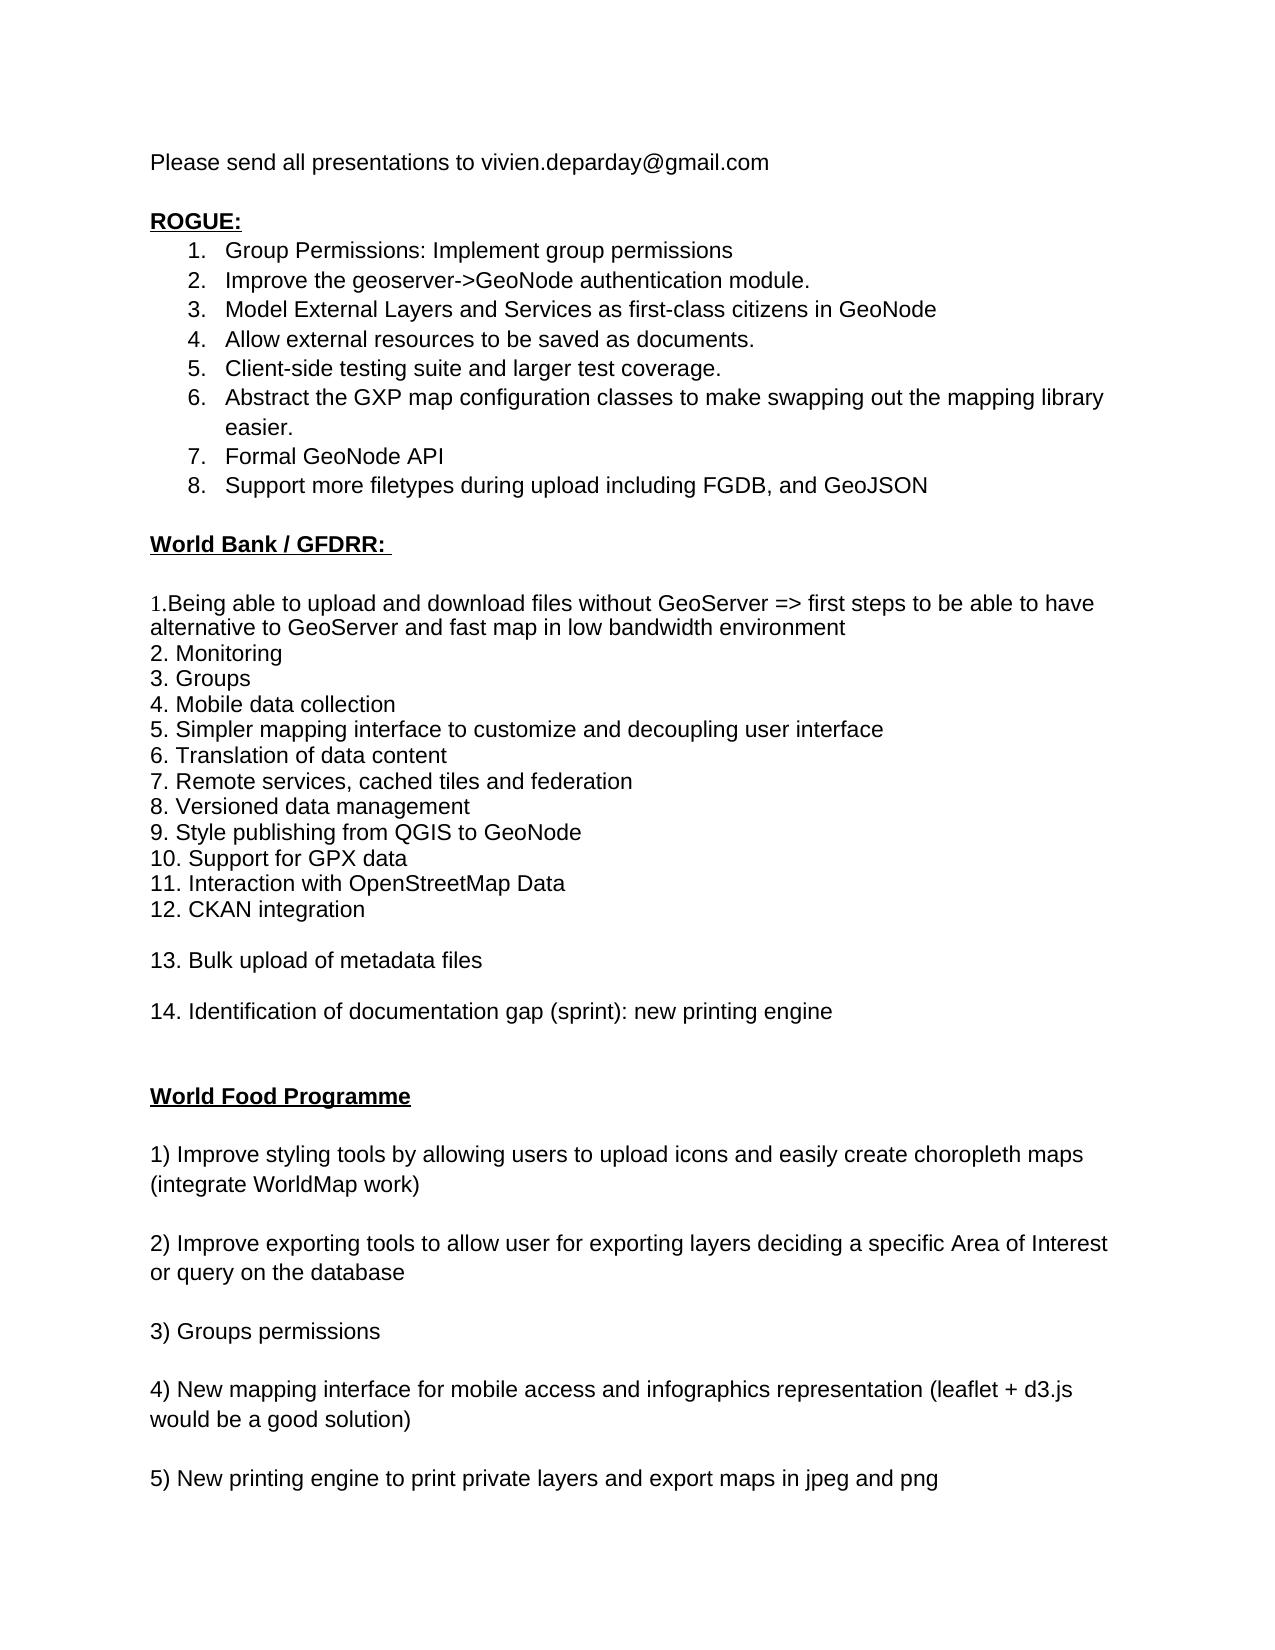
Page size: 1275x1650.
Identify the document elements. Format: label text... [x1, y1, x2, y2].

text 1.Being able to upload and download files without GeoServer => first steps to be able to have alternative to GeoServer and fast map in low bandwidth environment [150, 591, 1125, 640]
text 3. Groups [150, 666, 1125, 691]
text ROGUE: [150, 209, 1125, 234]
text 7. Remote services, cached tiles and federation [150, 768, 1125, 794]
text World Food Programme [150, 1083, 1125, 1109]
text 9. Style publishing from QGIS to GeoNode [150, 819, 1125, 845]
list Support more filetypes during upload including FGDB, and GeoJSON [187, 473, 1125, 499]
list Client-side testing suite and larger test coverage. [187, 356, 1125, 381]
text 3) Groups permissions [150, 1318, 1125, 1344]
text 12. CKAN integration [150, 896, 1125, 922]
list Allow external resources to be saved as documents. [187, 326, 1125, 352]
text 8. Versioned data management [150, 794, 1125, 819]
text 2. Monitoring [150, 640, 1125, 666]
text World Bank / GFDRR: [150, 532, 1125, 557]
list Formal GeoNode API [187, 444, 1125, 469]
text Please send all presentations to vivien.deparday@gmail.com [150, 150, 1125, 176]
list Abstract the GXP map configuration classes to make swapping out the mapping library easier. [187, 385, 1125, 440]
text 1) Improve styling tools by allowing users to upload icons and easily create choropleth maps (integrate WorldMap work) [150, 1142, 1125, 1197]
list Improve the geoserver->GeoNode authentication module. [187, 267, 1125, 293]
text 11. Interaction with OpenStreetMap Data [150, 871, 1125, 896]
text 4. Mobile data collection [150, 691, 1125, 717]
text 10. Support for GPX data [150, 845, 1125, 871]
list Model External Layers and Services as first-class citizens in GeoNode [187, 297, 1125, 322]
text 6. Translation of data content [150, 743, 1125, 768]
text 14. Identification of documentation gap (sprint): new printing engine [150, 999, 1125, 1024]
text 5. Simpler mapping interface to customize and decoupling user interface [150, 717, 1125, 743]
text 2) Improve exporting tools to allow user for exporting layers deciding a specific Area of Interest or query on the database [150, 1230, 1125, 1285]
text 5) New printing engine to print private layers and export maps in jpeg and png [150, 1465, 1125, 1491]
text 13. Bulk upload of metadata files [150, 948, 1125, 973]
text 4) New mapping interface for mobile access and infographics representation (leaflet + d3.js would be a good solution) [150, 1377, 1125, 1432]
list Group Permissions: Implement group permissions [187, 238, 1125, 264]
